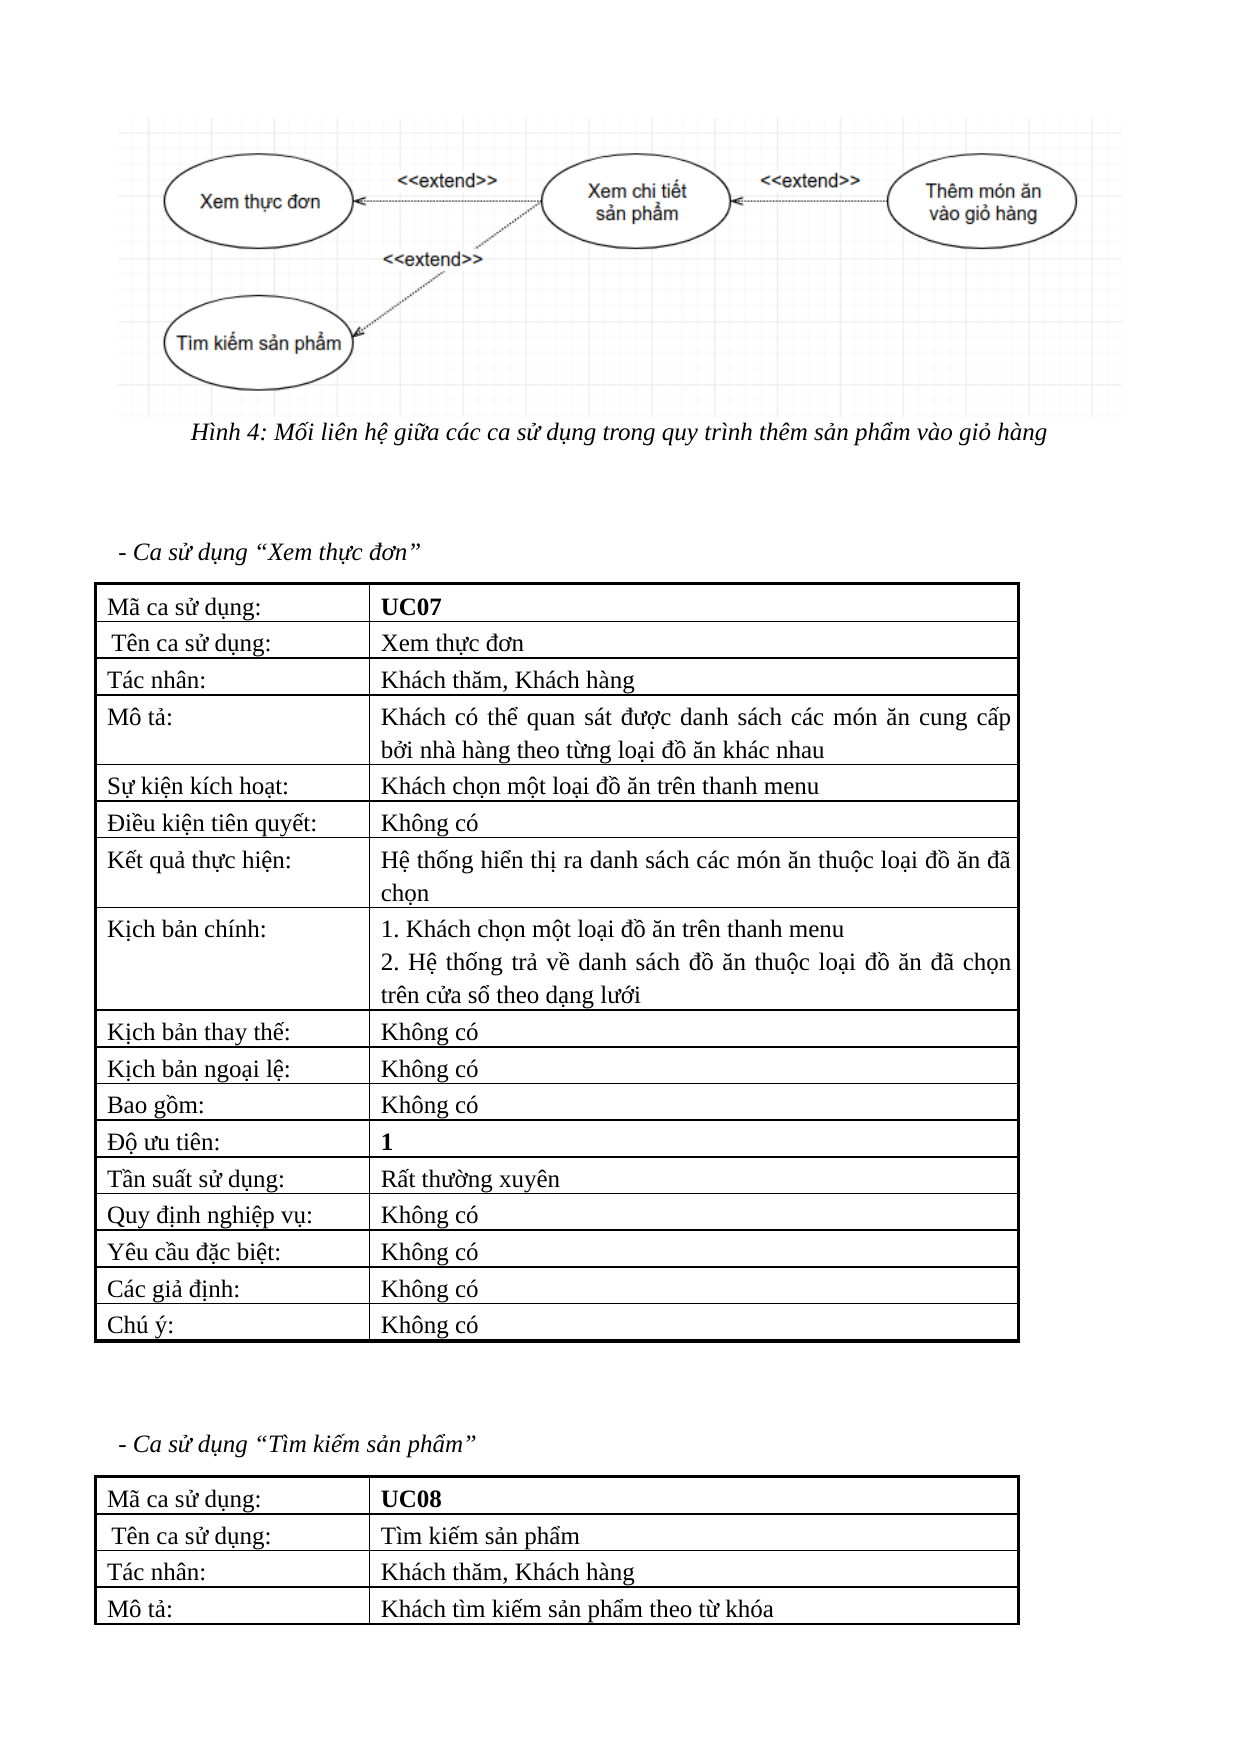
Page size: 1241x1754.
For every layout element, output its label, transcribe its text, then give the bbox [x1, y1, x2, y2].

subtitle - Ca sử dụng “Xem thực đơn” [118, 537, 1122, 566]
table_cell Sự kiện kích hoạt: [97, 765, 369, 800]
table_cell Không có [370, 1231, 1017, 1266]
table_cell Các giả định: [97, 1268, 369, 1303]
table_cell Rất thường xuyên [370, 1158, 1017, 1193]
table_cell Tần suất sử dụng: [97, 1158, 369, 1193]
table_cell 1 [370, 1121, 1017, 1156]
picture [118, 118, 1123, 417]
table_header UC07 [370, 585, 1017, 621]
table_cell Xem thực đơn [370, 622, 1017, 657]
table_cell Tên ca sử dụng: [97, 622, 369, 657]
table_cell Điều kiện tiên quyết: [97, 802, 369, 837]
table_cell Khách có thể quan sát được danh sách các món ăn cung cấp bởi nhà hàng theo từng loại đồ ăn khác nhau [370, 696, 1017, 763]
table_cell Yêu cầu đặc biệt: [97, 1231, 369, 1266]
table_cell Khách thăm, Khách hàng [370, 1551, 1017, 1586]
table_cell Kết quả thực hiện: [97, 838, 369, 907]
table_cell Tác nhân: [97, 659, 369, 694]
table_cell Kịch bản ngoại lệ: [97, 1048, 369, 1083]
table_cell Kịch bản chính: [97, 908, 369, 1009]
table_header UC08 [370, 1478, 1017, 1513]
table_cell Không có [370, 1084, 1017, 1119]
table_cell Tác nhân: [97, 1551, 369, 1586]
table_cell Khách chọn một loại đồ ăn trên thanh menu [370, 765, 1017, 800]
table_cell Kịch bản thay thế: [97, 1011, 369, 1046]
table_cell Không có [370, 1194, 1017, 1229]
table_cell Quy định nghiệp vụ: [97, 1194, 369, 1229]
table_cell Mô tả: [97, 696, 369, 763]
table_cell Tên ca sử dụng: [97, 1515, 369, 1549]
table_header Mã ca sử dụng: [97, 585, 369, 621]
table_cell Không có [370, 1048, 1017, 1083]
table_header Mã ca sử dụng: [97, 1478, 369, 1513]
table_cell Không có [370, 1011, 1017, 1046]
table_cell Hệ thống hiển thị ra danh sách các món ăn thuộc loại đồ ăn đã chọn [370, 838, 1017, 907]
table_cell Bao gồm: [97, 1084, 369, 1119]
table_cell Chú ý: [97, 1304, 369, 1339]
table_cell Mô tả: [97, 1588, 369, 1623]
table_cell 1. Khách chọn một loại đồ ăn trên thanh menu 2. Hệ thống trả về danh sách đồ ăn thuộc loại đồ ăn đã chọn trên cửa sổ theo dạng lưới [370, 908, 1017, 1009]
text Hình 4: Mối liên hệ giữa các ca sử dụng trong quy trình thêm sản phẩm vào giỏ hàng [118, 417, 1122, 445]
subtitle - Ca sử dụng “Tìm kiếm sản phẩm” [118, 1429, 1122, 1458]
table_cell Tìm kiếm sản phẩm [370, 1515, 1017, 1549]
table_cell Độ ưu tiên: [97, 1121, 369, 1156]
table_cell Không có [370, 802, 1017, 837]
table_cell Khách tìm kiếm sản phẩm theo từ khóa [370, 1588, 1017, 1623]
table_cell Không có [370, 1268, 1017, 1303]
table_cell Khách thăm, Khách hàng [370, 659, 1017, 694]
table_cell Không có [370, 1304, 1017, 1339]
